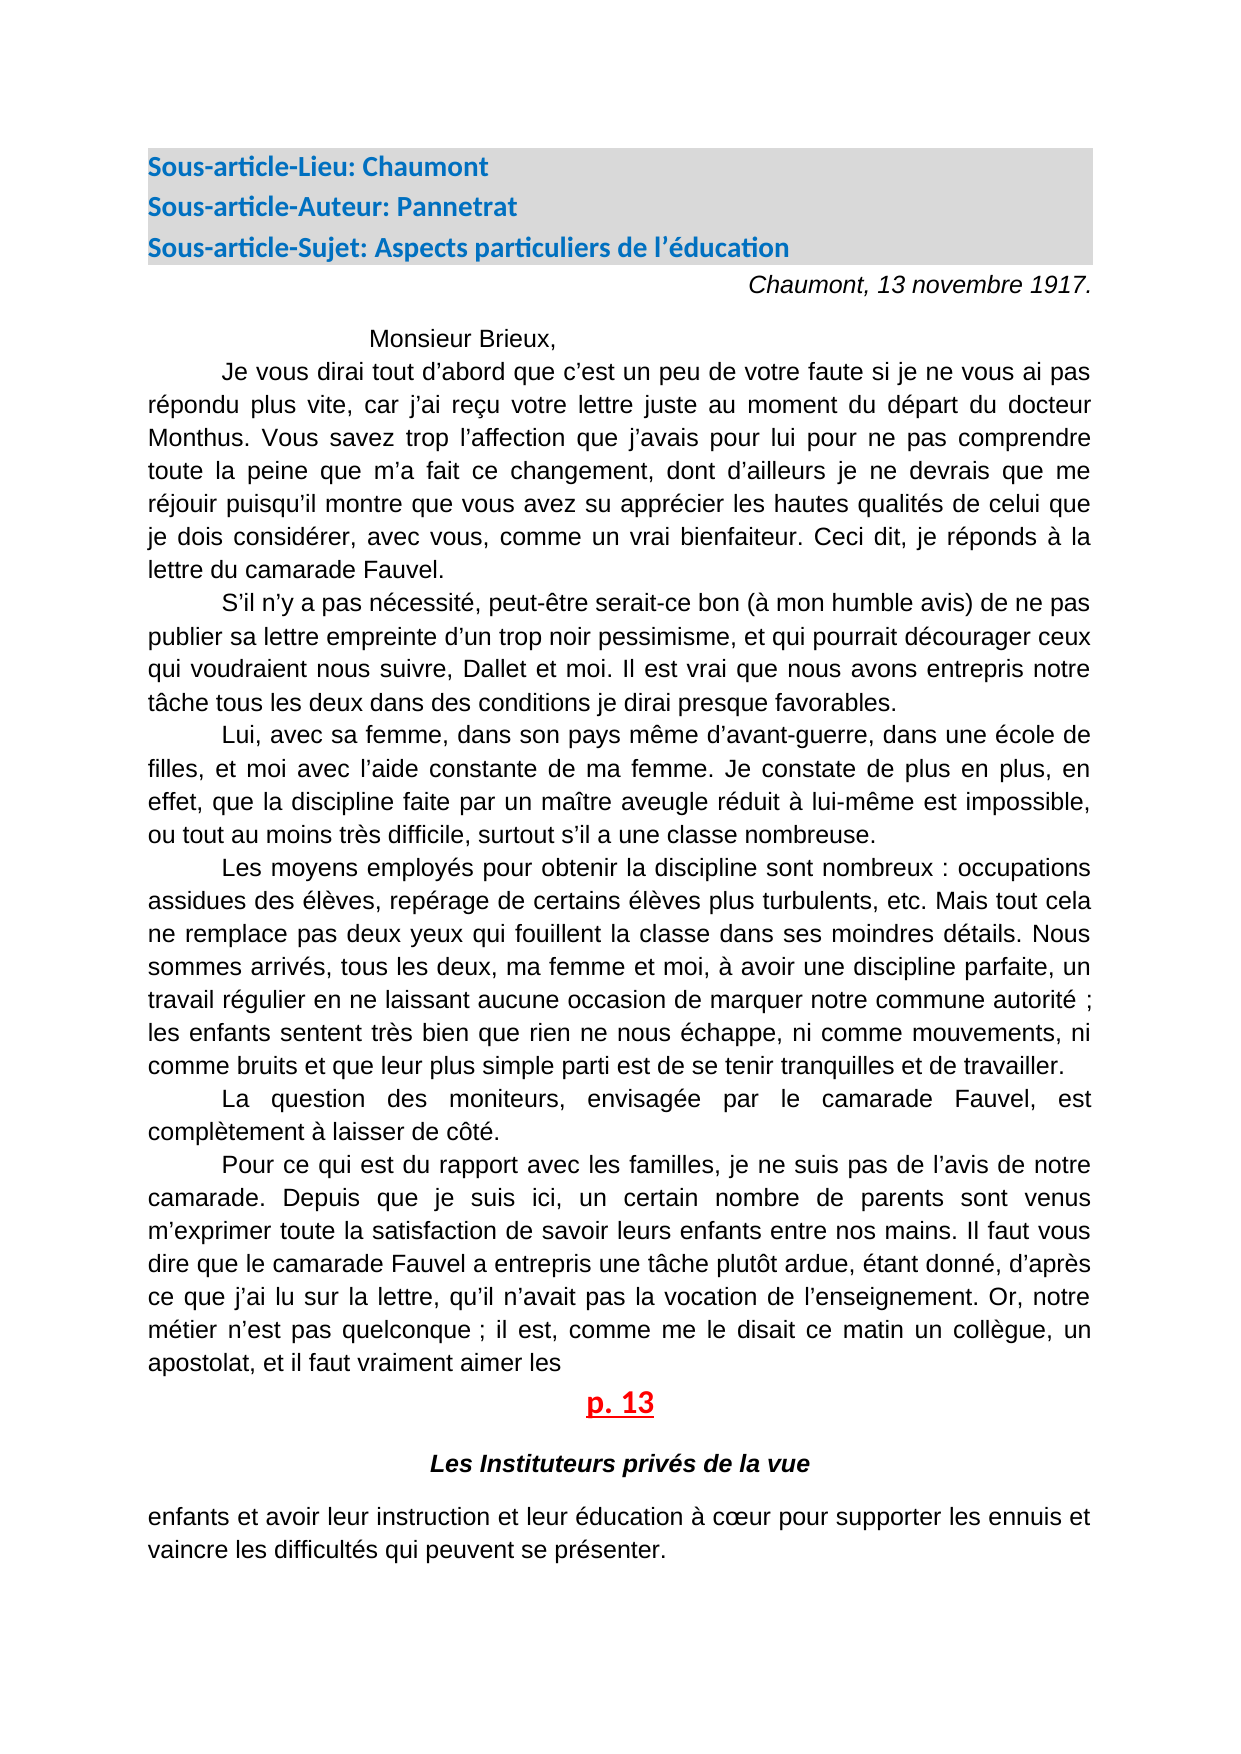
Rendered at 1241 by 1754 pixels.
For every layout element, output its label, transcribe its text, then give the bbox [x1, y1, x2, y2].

text p. 13 [148, 1381, 1093, 1422]
text Sous-article-Sujet: Aspects particuliers de l’éducation [148, 229, 1093, 265]
text Je vous dirai tout d’abord que c’est un peu de votre faute si je ne vous ai pas répondu plus vite, car j’ai reçu votre lettre juste au moment du départ du docteur Monthus. Vous savez trop l’affection que j’avais pour lui pour ne pas comprendre toute la peine que m’a fait ce changement, dont d’ailleurs je ne devrais que me réjouir puisqu’il montre que vous avez su apprécier les hautes qualités de celui que je dois considérer, avec vous, comme un vrai bienfaiteur. Ceci dit, je réponds à la lettre du camarade Fauvel. [148, 357, 1093, 584]
text Chaumont, 13 novembre 1917. [148, 270, 1093, 299]
text Lui, avec sa femme, dans son pays même d’avant-guerre, dans une école de filles, et moi avec l’aide constante de ma femme. Je constate de plus en plus, en effet, que la discipline faite par un maître aveugle réduit à lui-même est impossible, ou tout au moins très difficile, surtout s’il a une classe nombreuse. [148, 721, 1093, 848]
text Sous-article-Lieu: Chaumont [148, 148, 1093, 183]
text S’il n’y a pas nécessité, peut-être serait-ce bon (à mon humble avis) de ne pas publier sa lettre empreinte d’un trop noir pessimisme, et qui pourrait décourager ceux qui voudraient nous suivre, Dallet et moi. Il est vrai que nous avons entrepris notre tâche tous les deux dans des conditions je dirai presque favorables. [148, 588, 1093, 716]
text Monsieur Brieux, [295, 324, 1093, 353]
text La question des moniteurs, envisagée par le camarade Fauvel, est complètement à laisser de côté. [148, 1084, 1093, 1146]
text enfants et avoir leur instruction et leur éducation à cœur pour supporter les ennuis et vaincre les difficultés qui peuvent se présenter. [148, 1502, 1093, 1564]
text Les moyens employés pour obtenir la discipline sont nombreux : occupations assidues des élèves, repérage de certains élèves plus turbulents, etc. Mais tout cela ne remplace pas deux yeux qui fouillent la classe dans ses moindres détails. Nous sommes arrivés, tous les deux, ma femme et moi, à avoir une discipline parfaite, un travail régulier en ne laissant aucune occasion de marquer notre commune autorité ; les enfants sentent très bien que rien ne nous échappe, ni comme mouvements, ni comme bruits et que leur plus simple parti est de se tenir tranquilles et de travailler. [148, 853, 1093, 1079]
text Sous-article-Auteur: Pannetrat [148, 188, 1093, 224]
text Pour ce qui est du rapport avec les familles, je ne suis pas de l’avis de notre camarade. Depuis que je suis ici, un certain nombre de parents sont venus m’exprimer toute la satisfaction de savoir leurs enfants entre nos mains. Il faut vous dire que le camarade Fauvel a entrepris une tâche plutôt ardue, étant donné, d’après ce que j’ai lu sur la lettre, qu’il n’avait pas la vocation de l’enseignement. Or, notre métier n’est pas quelconque ; il est, comme me le disait ce matin un collègue, un apostolat, et il faut vraiment aimer les [148, 1150, 1093, 1377]
text Les Instituteurs privés de la vue [148, 1448, 1093, 1477]
